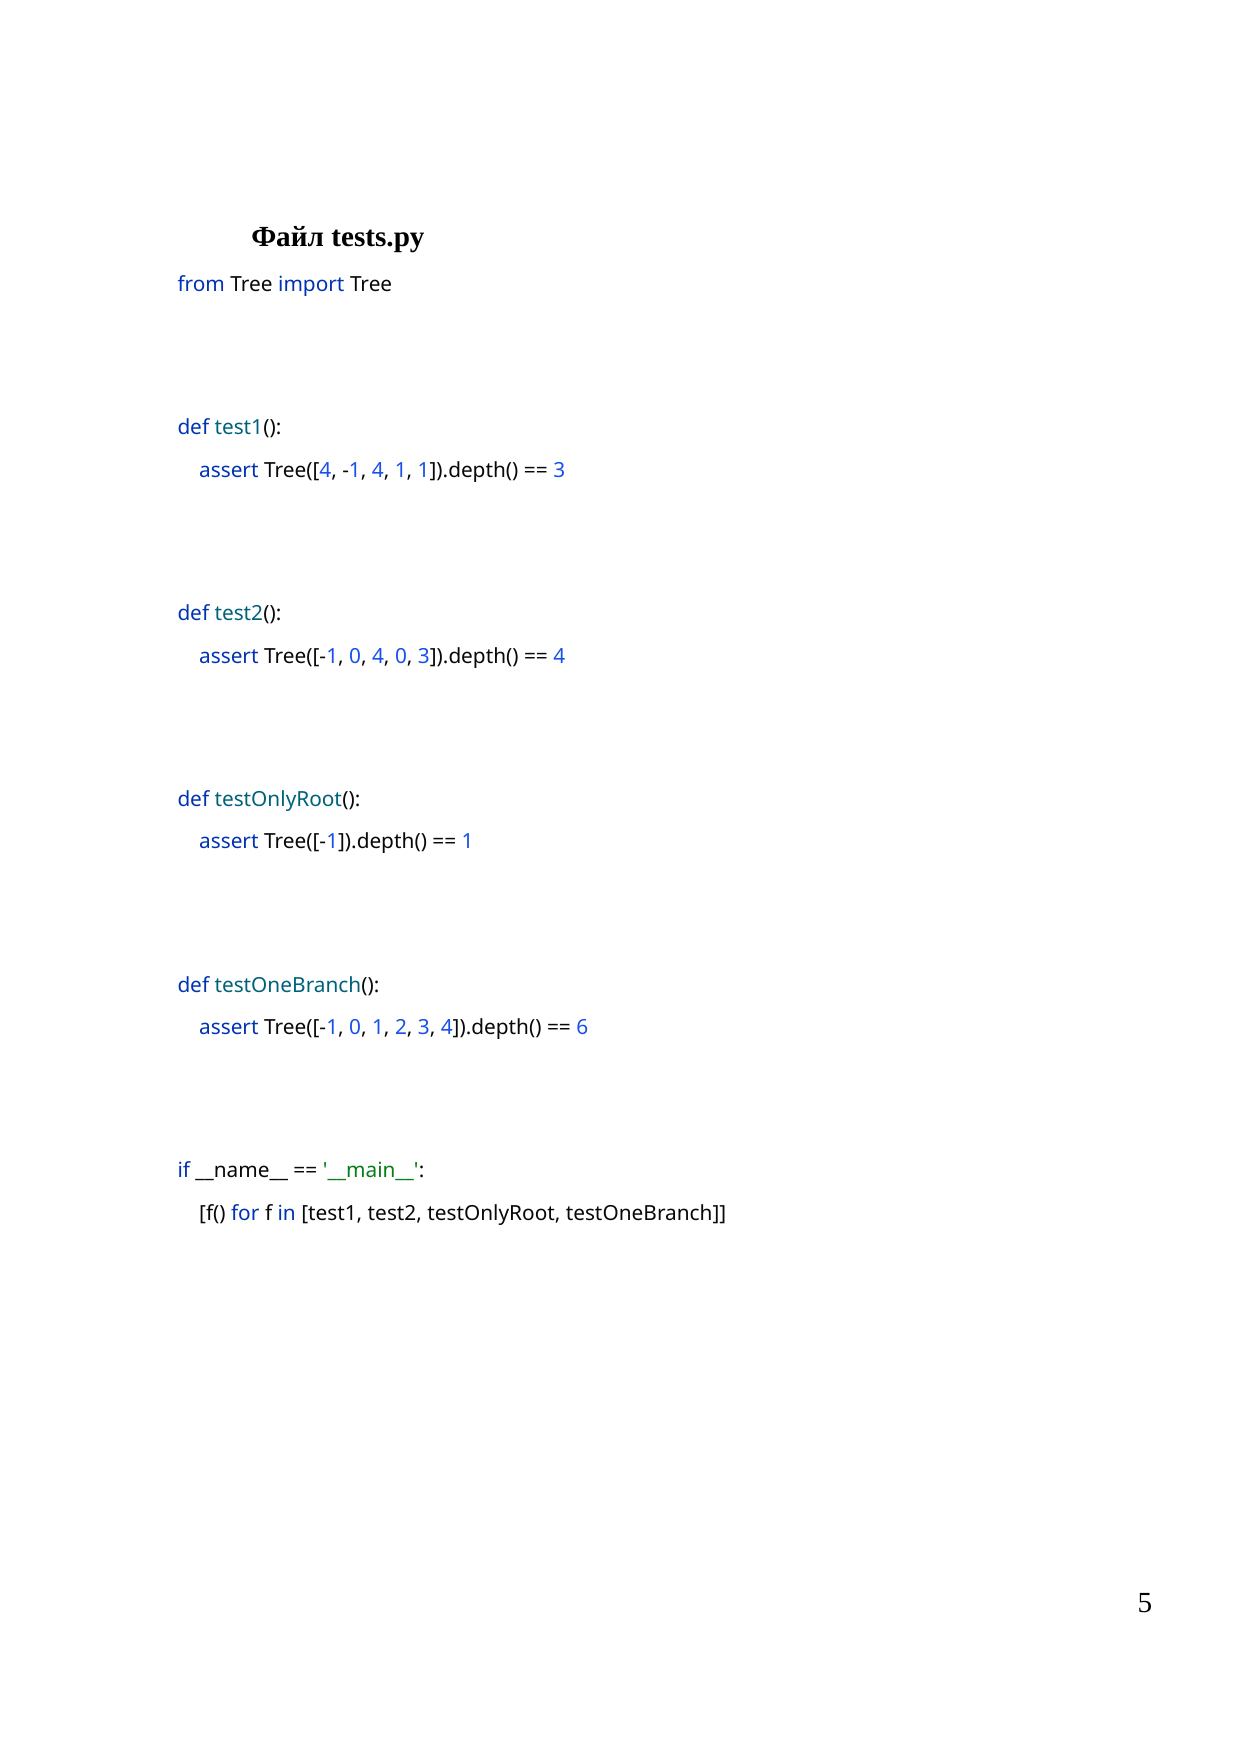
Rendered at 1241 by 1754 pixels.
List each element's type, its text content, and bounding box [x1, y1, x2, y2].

text Файл tests.py [177, 219, 1152, 252]
text from Tree import Tree def test1(): assert Tree([4, -1, 4, 1, 1]).depth() == 3 def test2(): assert Tree([-1, 0, 4, 0, 3]).depth() == 4 def testOnlyRoot(): assert Tree([-1]).depth() == 1 def testOneBranch(): assert Tree([-1, 0, 1, 2, 3, 4]).depth() == 6 if __name__ == '__main__': [f() for f in [test1, test2, testOnlyRoot, testOneBranch]] [177, 269, 1152, 1277]
